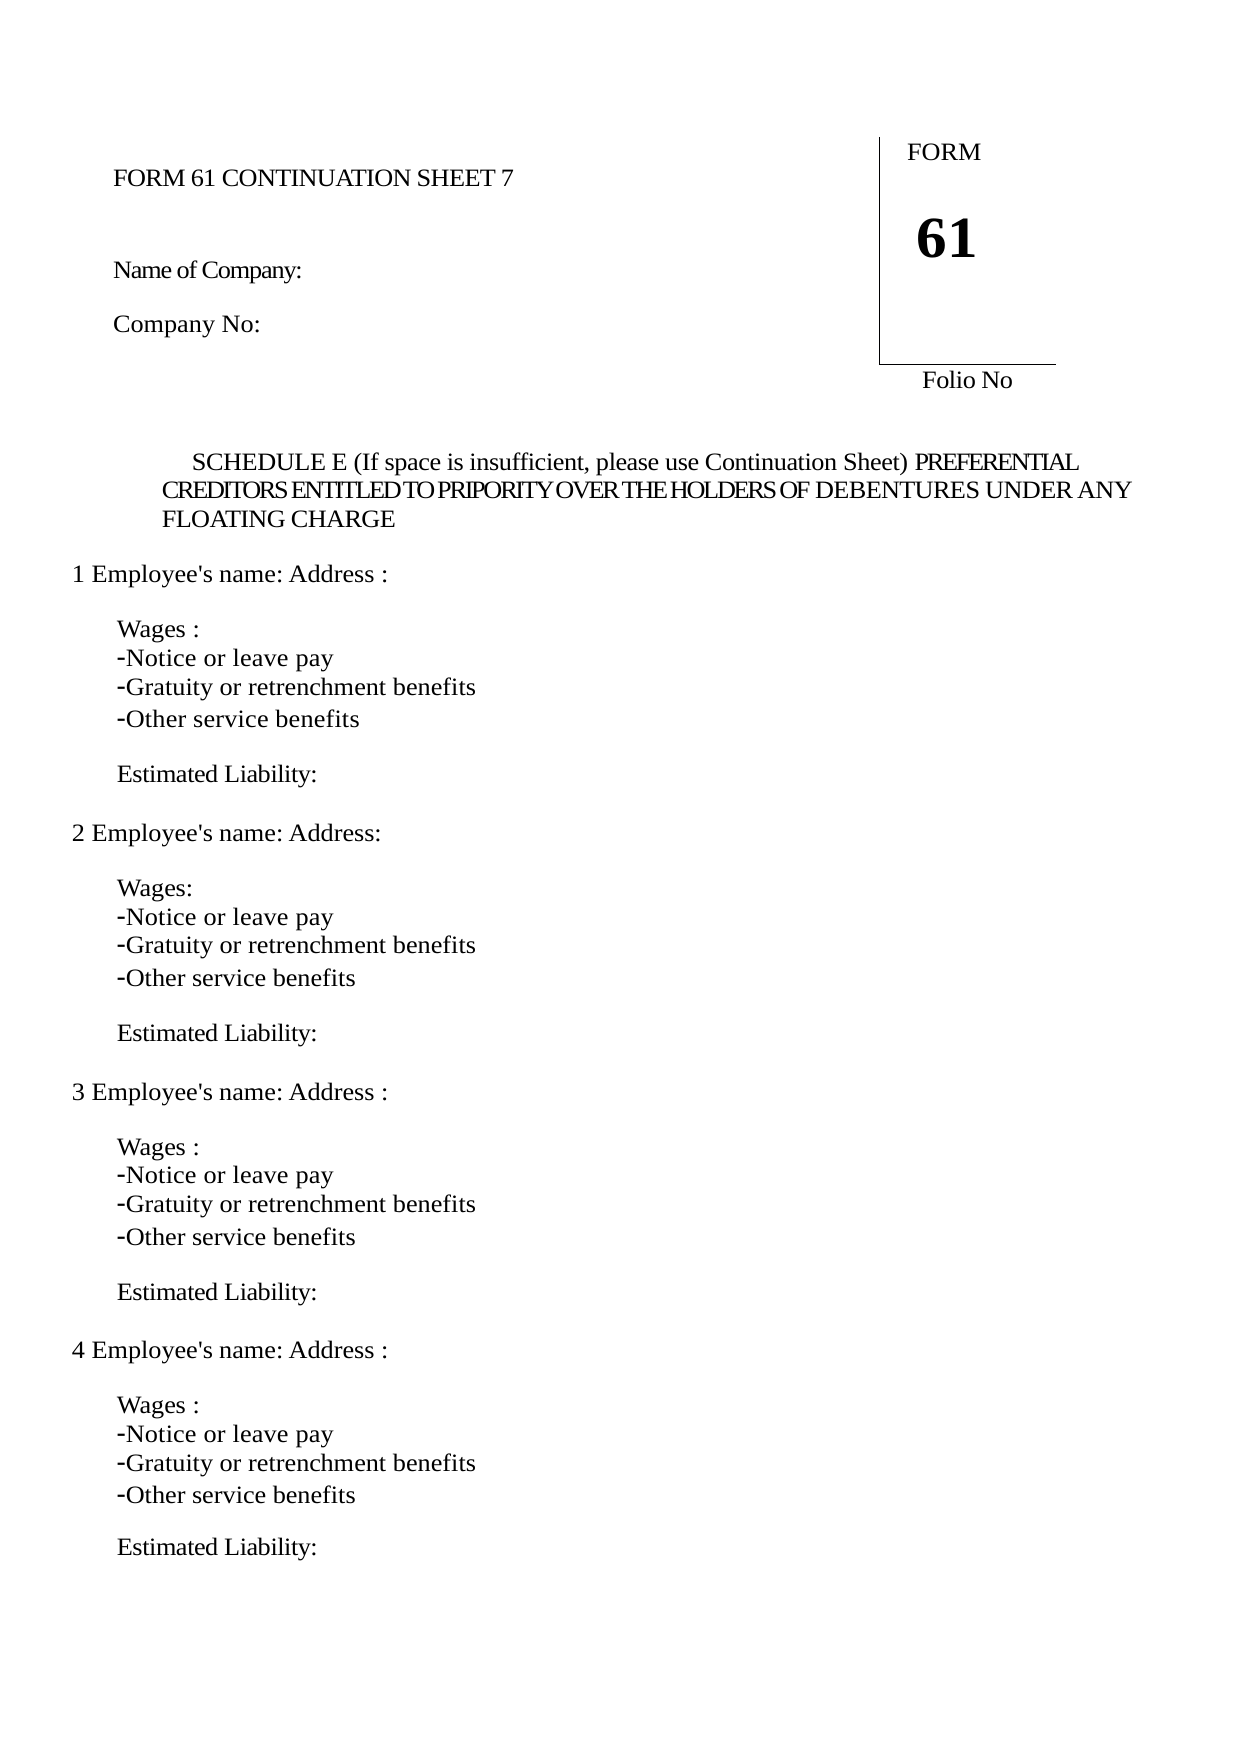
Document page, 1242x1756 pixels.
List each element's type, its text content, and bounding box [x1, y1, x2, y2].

text Wages : [117, 1132, 1176, 1160]
text Estimated Liability: [117, 759, 1176, 788]
list Other service benefits [117, 1480, 1176, 1509]
text Wages : [117, 614, 1176, 643]
list Notice or leave pay [117, 1160, 1176, 1189]
text SCHEDULE E (If space is insufficient, please use Continuation Sheet) PREFERENTIAL CREDITORS ENTITLED TO PRIPORITY OVER THE HOLDERS OF DEBENTURES UNDER ANY FLOATING CHARGE [162, 447, 1169, 533]
list Other service benefits [117, 963, 1176, 992]
list Other service benefits [117, 704, 1176, 733]
text Estimated Liability: [117, 1018, 1176, 1047]
list Notice or leave pay [117, 643, 1176, 672]
text Estimated Liability: [117, 1532, 1176, 1560]
list Gratuity or retrenchment benefits [117, 930, 1176, 959]
text Wages : [117, 1390, 1176, 1419]
list Gratuity or retrenchment benefits [117, 1189, 1176, 1218]
table_header FORM 61 CONTINUATION SHEET 7 Name of Company: <o.name> Company No: <o.uen> [72, 137, 879, 363]
text 2 Employee's name: Address: [72, 818, 471, 847]
text Estimated Liability: [117, 1277, 1176, 1305]
table_cell Folio No [879, 365, 1056, 420]
list Gratuity or retrenchment benefits [117, 1448, 1176, 1477]
list Other service benefits [117, 1222, 1176, 1250]
list Notice or leave pay [117, 902, 1176, 930]
text 3 Employee's name: Address : [72, 1077, 471, 1105]
text 1 Employee's name: Address : [72, 559, 471, 588]
list Gratuity or retrenchment benefits [117, 672, 1176, 700]
table_cell [72, 364, 879, 420]
text 4 Employee's name: Address : [72, 1335, 471, 1364]
list Notice or leave pay [117, 1419, 1176, 1448]
table_header FORM 61 [880, 137, 1056, 363]
text Wages: [117, 873, 1176, 902]
